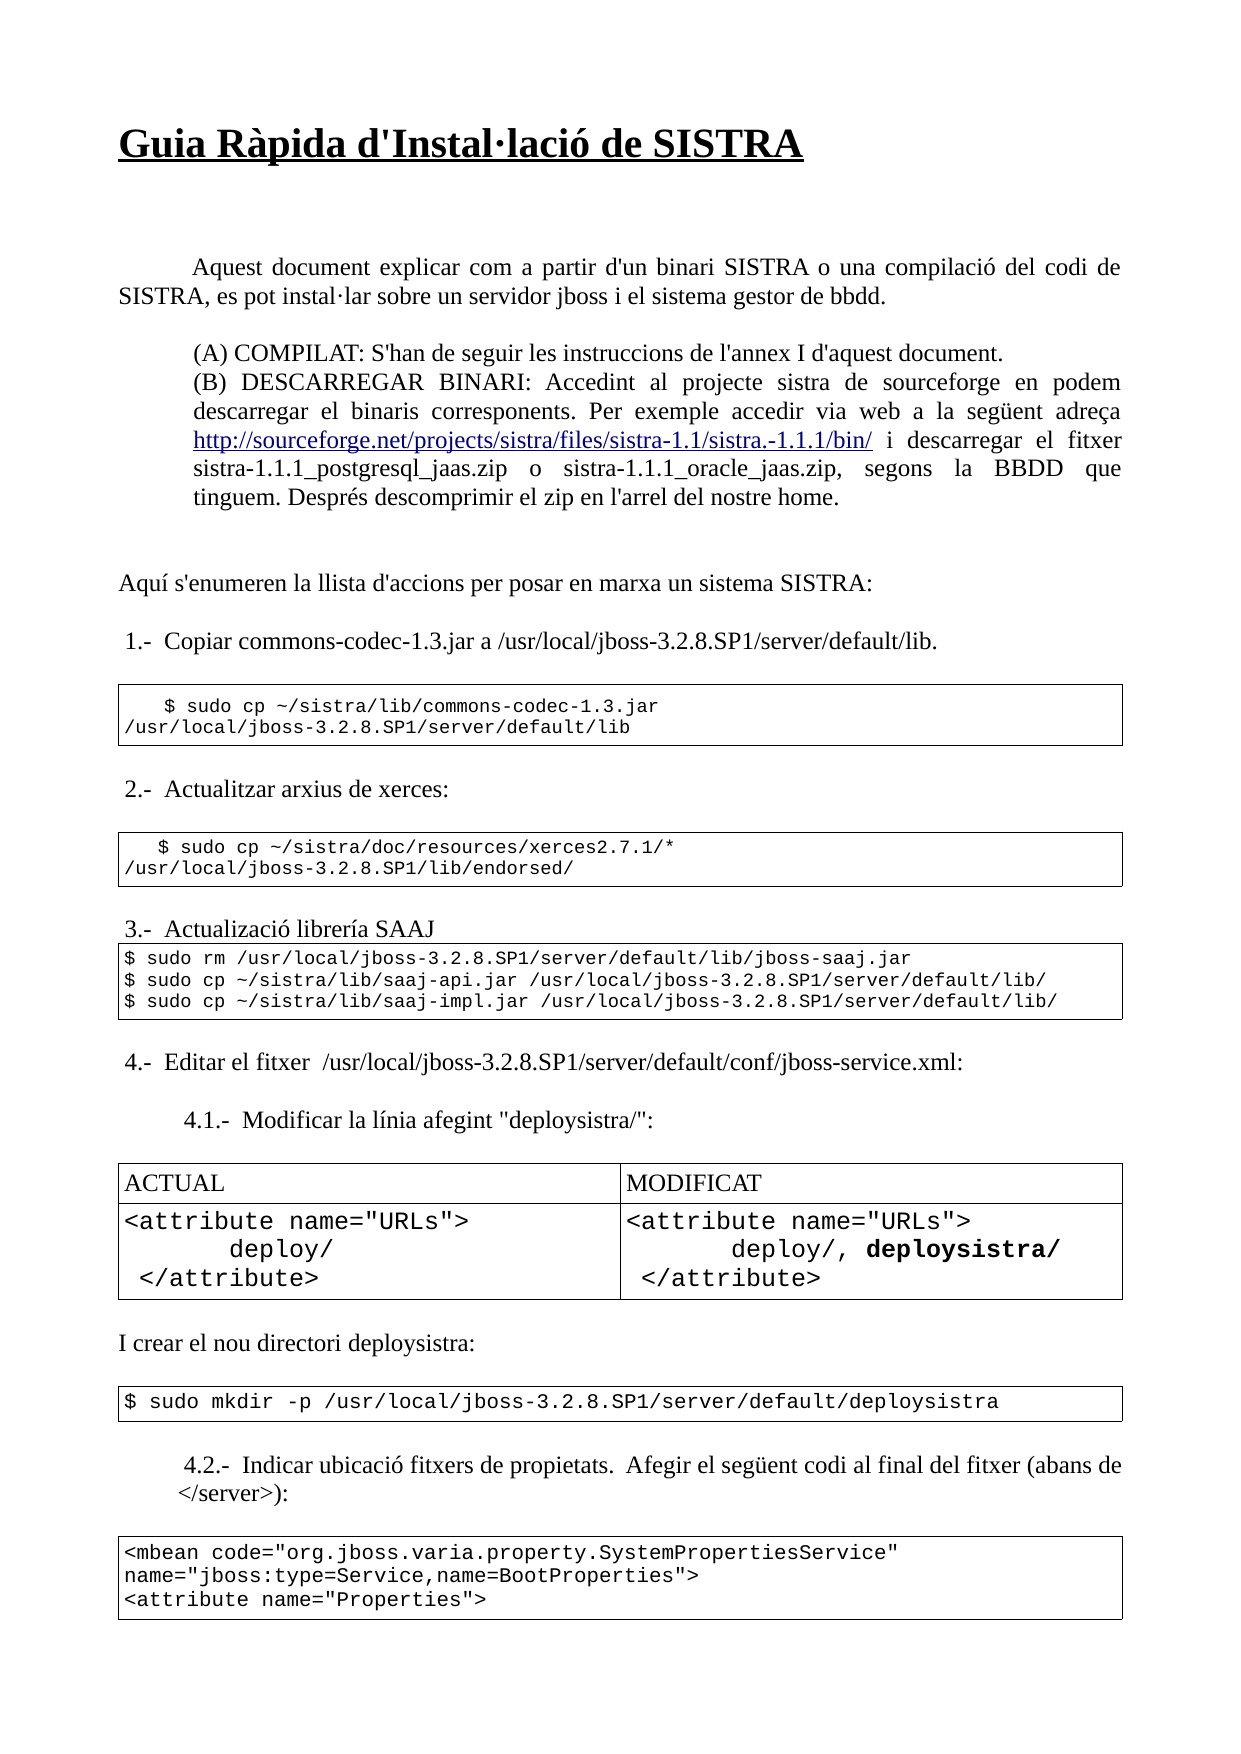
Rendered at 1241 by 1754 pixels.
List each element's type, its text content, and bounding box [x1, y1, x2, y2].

text (B) DESCARREGAR BINARI: Accedint al projecte sistra de sourceforge en podem descarregar el binaris corresponents. Per exemple accedir via web a la següent adreça http://sourceforge.net/projects/sistra/files/sistra-1.1/sistra.-1.1.1/bin/ i descarregar el fitxer sistra-1.1.1_postgresql_jaas.zip o sistra-1.1.1_oracle_jaas.zip, segons la BBDD que tinguem. Després descomprimir el zip en l'arrel del nostre home. [193, 367, 1122, 511]
table_header ACTUAL [119, 1164, 620, 1203]
table_header <mbean code="org.jboss.varia.property.SystemPropertiesService" name="jboss:type=Service,name=BootProperties"> <attribute name="Properties"> [119, 1537, 1122, 1618]
list Copiar commons-codec-1.3.jar a /usr/local/jboss-3.2.8.SP1/server/default/lib. [118, 626, 1122, 655]
list Actualitzar arxius de xerces: [118, 774, 1122, 803]
list Actualizació librería SAAJ [118, 914, 1122, 943]
list Indicar ubicació fitxers de propietats. Afegir el següent codi al final del fitxer (abans de </server>): [177, 1450, 1122, 1507]
table_header $ sudo mkdir -p /usr/local/jboss-3.2.8.SP1/server/default/deploysistra [119, 1387, 1122, 1421]
table_header $ sudo cp ~/sistra/doc/resources/xerces2.7.1/* /usr/local/jboss-3.2.8.SP1/lib/endorsed/ [119, 833, 1122, 886]
list Modificar la línia afegint "deploysistra/": [177, 1105, 1122, 1134]
text Guia Ràpida d'Instal·lació de SISTRA [118, 118, 1122, 166]
table_header MODIFICAT [621, 1164, 1122, 1203]
text (A) COMPILAT: S'han de seguir les instruccions de l'annex I d'aquest document. [193, 338, 1122, 367]
table_header $ sudo cp ~/sistra/lib/commons-codec-1.3.jar /usr/local/jboss-3.2.8.SP1/server/default/lib [119, 685, 1122, 745]
table_cell <attribute name="URLs"> deploy/, deploysistra/ </attribute> [621, 1204, 1122, 1299]
text I crear el nou directori deploysistra: [118, 1328, 1122, 1357]
text Aquest document explicar com a partir d'un binari SISTRA o una compilació del codi de SISTRA, es pot instal·lar sobre un servidor jboss i el sistema gestor de bbdd. [118, 252, 1122, 310]
table_header $ sudo rm /usr/local/jboss-3.2.8.SP1/server/default/lib/jboss-saaj.jar $ sudo cp ~/sistra/lib/saaj-api.jar /usr/local/jboss-3.2.8.SP1/server/default/lib/ $ sudo cp ~/sistra/lib/saaj-impl.jar /usr/local/jboss-3.2.8.SP1/server/default/lib/ [119, 944, 1122, 1019]
table_cell <attribute name="URLs"> deploy/ </attribute> [119, 1204, 620, 1299]
text Aquí s'enumeren la llista d'accions per posar en marxa un sistema SISTRA: [118, 568, 1122, 597]
list Editar el fitxer /usr/local/jboss-3.2.8.SP1/server/default/conf/jboss-service.xml: [118, 1047, 1122, 1076]
